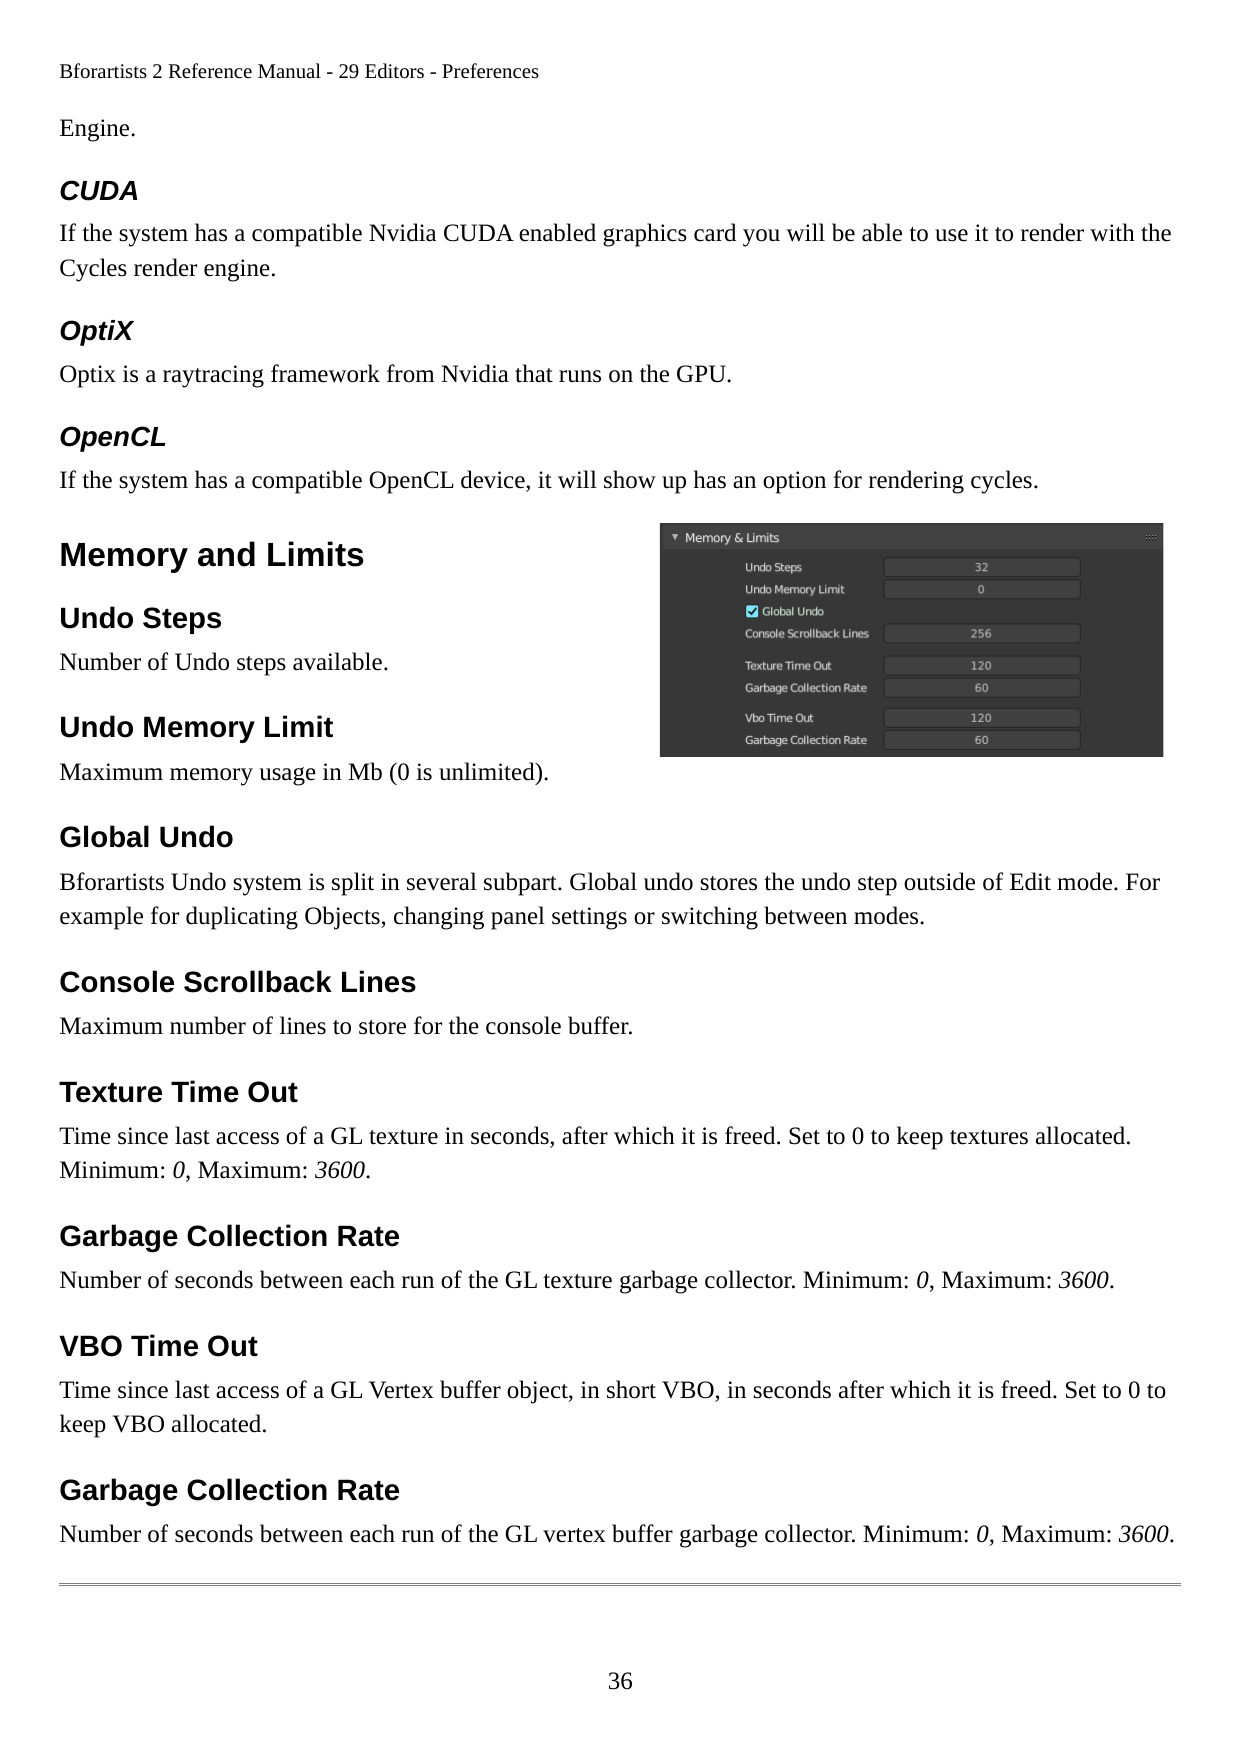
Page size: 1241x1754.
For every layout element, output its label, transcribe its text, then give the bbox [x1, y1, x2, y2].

subtitle [1164, 710, 1181, 744]
subtitle Global Undo [59, 820, 1181, 854]
text Number of seconds between each run of the GL vertex buffer garbage collector. Minimum: 0, Maximum: 3600. [59, 1519, 1181, 1548]
subtitle Memory and Limits [59, 535, 659, 573]
subtitle Console Scrollback Lines [59, 965, 1181, 998]
subtitle Garbage Collection Rate [59, 1219, 1181, 1253]
subtitle [1164, 601, 1181, 634]
subtitle CUDA [59, 174, 1181, 206]
text Optix is a raytracing framework from Nvidia that runs on the GPU. [59, 359, 1181, 388]
picture [659, 523, 1164, 757]
text Number of seconds between each run of the GL texture garbage collector. Minimum: 0, Maximum: 3600. [59, 1265, 1181, 1294]
text Engine. [59, 113, 1181, 141]
subtitle VBO Time Out [59, 1329, 1181, 1363]
subtitle [1164, 535, 1181, 573]
text If the system has a compatible Nvidia CUDA enabled graphics card you will be able to use it to render with the Cycles render engine. [59, 218, 1181, 282]
text Maximum memory usage in Mb (0 is unlimited). [59, 757, 1181, 785]
text If the system has a compatible OpenCL device, it will show up has an option for rendering cycles. [59, 465, 1181, 494]
subtitle Garbage Collection Rate [59, 1473, 1181, 1507]
subtitle Texture Time Out [59, 1074, 1181, 1108]
subtitle OptiX [59, 314, 1181, 346]
text Number of Undo steps available. [59, 647, 659, 676]
subtitle Undo Memory Limit [59, 710, 659, 744]
subtitle Undo Steps [59, 601, 659, 634]
text Time since last access of a GL Vertex buffer object, in short VBO, in seconds after which it is freed. Set to 0 to keep VBO allocated. [59, 1375, 1181, 1438]
text Time since last access of a GL texture in seconds, after which it is freed. Set to 0 to keep textures allocated. Minimum: 0, Maximum: 3600. [59, 1121, 1181, 1184]
subtitle OpenCL [59, 421, 1181, 452]
text Bforartists Undo system is split in several subpart. Global undo stores the undo step outside of Edit mode. For example for duplicating Objects, changing panel settings or switching between modes. [59, 867, 1181, 930]
text Maximum number of lines to store for the console buffer. [59, 1011, 1181, 1040]
